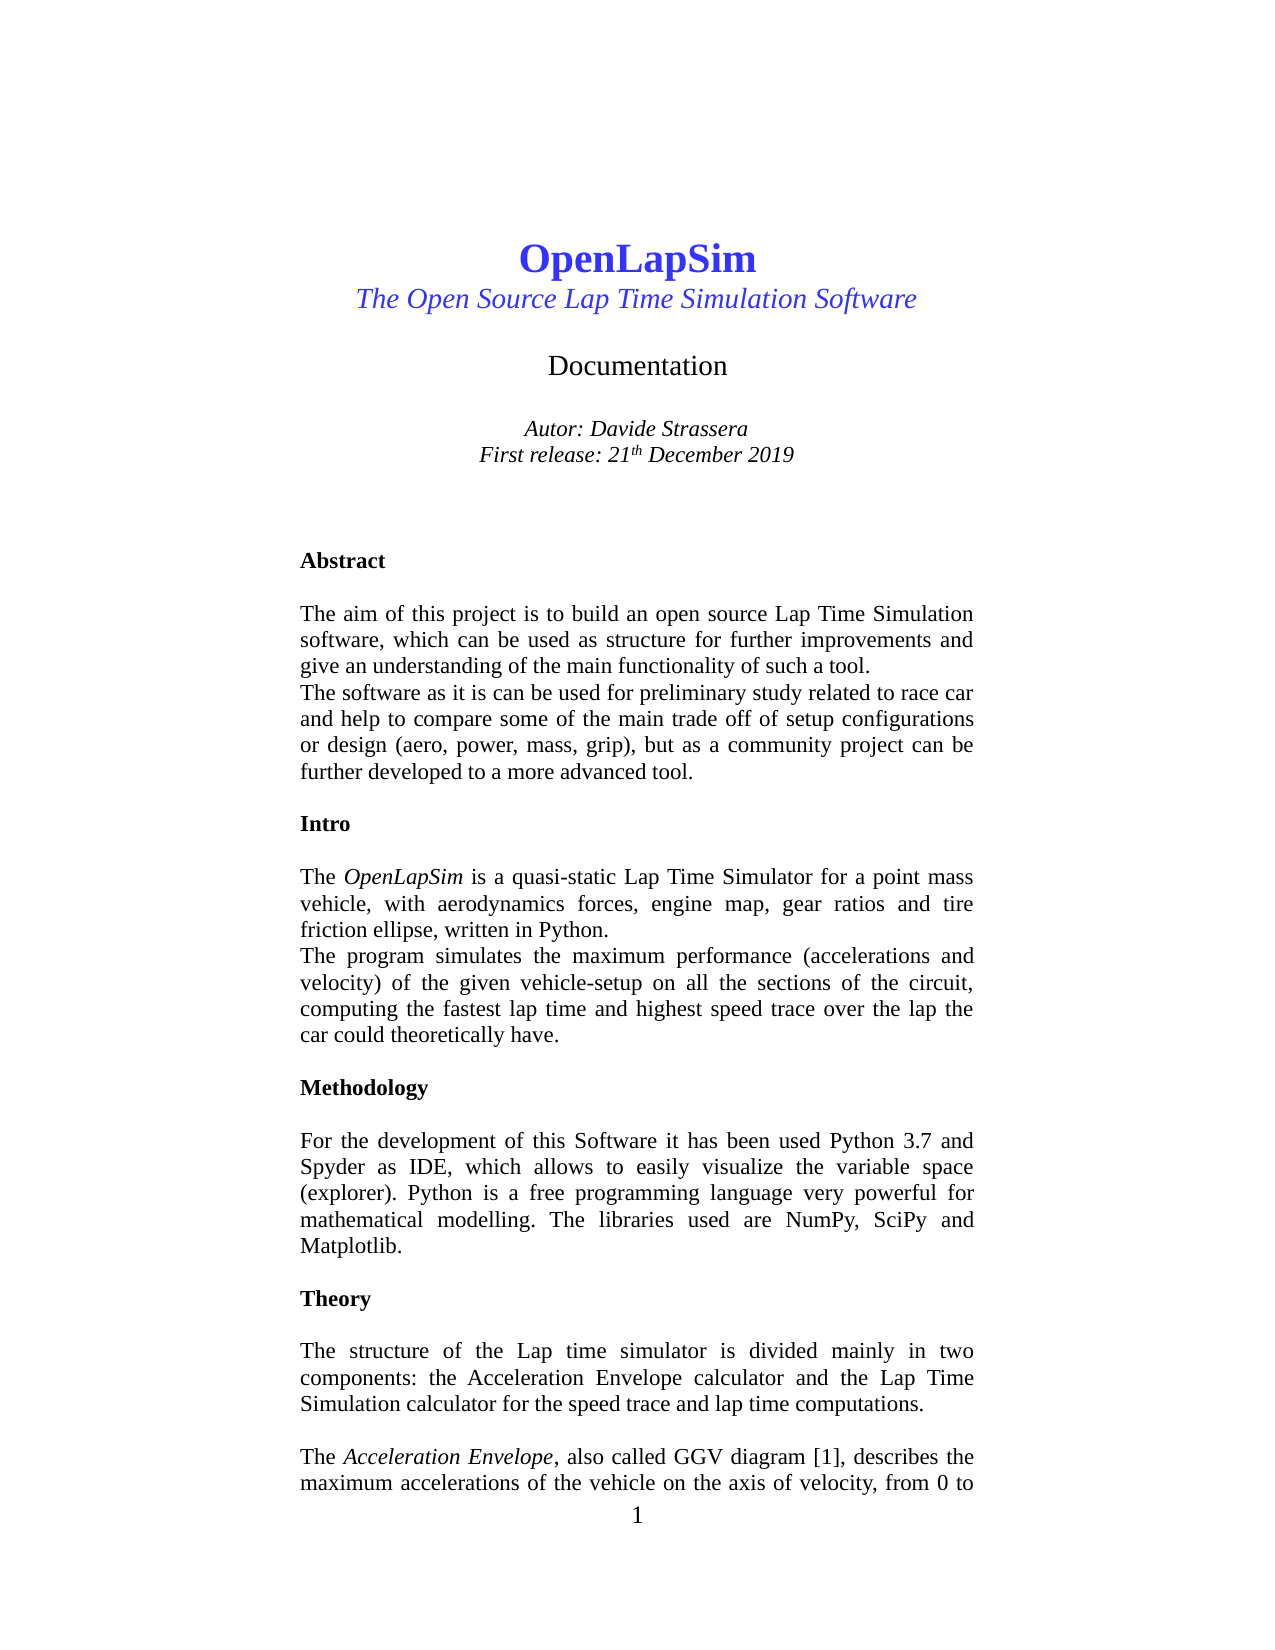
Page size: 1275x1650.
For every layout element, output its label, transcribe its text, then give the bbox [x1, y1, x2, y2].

text First release: 21th December 2019 [300, 442, 975, 468]
text The program simulates the maximum performance (accelerations and velocity) of the given vehicle-setup on all the sections of the circuit, computing the fastest lap time and highest speed trace over the lap the car could theoretically have. [300, 942, 975, 1048]
text The Open Source Lap Time Simulation Software [300, 281, 975, 314]
text For the development of this Software it has been used Python 3.7 and Spyder as IDE, which allows to easily visualize the variable space (explorer). Python is a free programming language very powerful for mathematical modelling. The libraries used are NumPy, SciPy and Matplotlib. [300, 1127, 975, 1258]
text The software as it is can be used for preliminary study related to race car and help to compare some of the main trade off of setup configurations or design (aero, power, mass, grip), but as a community project can be further developed to a more advanced tool. [300, 679, 975, 784]
text The aim of this project is to build an open source Lap Time Simulation software, which can be used as structure for further improvements and give an understanding of the main functionality of such a tool. [300, 600, 975, 679]
text Autor: Davide Strassera [300, 415, 975, 442]
text Abstract [300, 547, 975, 573]
text Methodology [300, 1074, 975, 1100]
text The structure of the Lap time simulator is divided mainly in two components: the Acceleration Envelope calculator and the Lap Time Simulation calculator for the speed trace and lap time computations. [300, 1338, 975, 1417]
text The Acceleration Envelope, also called GGV diagram [1], describes the maximum accelerations of the vehicle on the axis of velocity, from 0 to [300, 1443, 975, 1496]
text Documentation [300, 348, 975, 382]
text Theory [300, 1285, 975, 1311]
text Intro [300, 811, 975, 837]
text The OpenLapSim is a quasi-static Lap Time Simulator for a point mass vehicle, with aerodynamics forces, engine map, gear ratios and tire friction ellipse, written in Python. [300, 863, 975, 942]
text OpenLapSim [300, 233, 975, 281]
